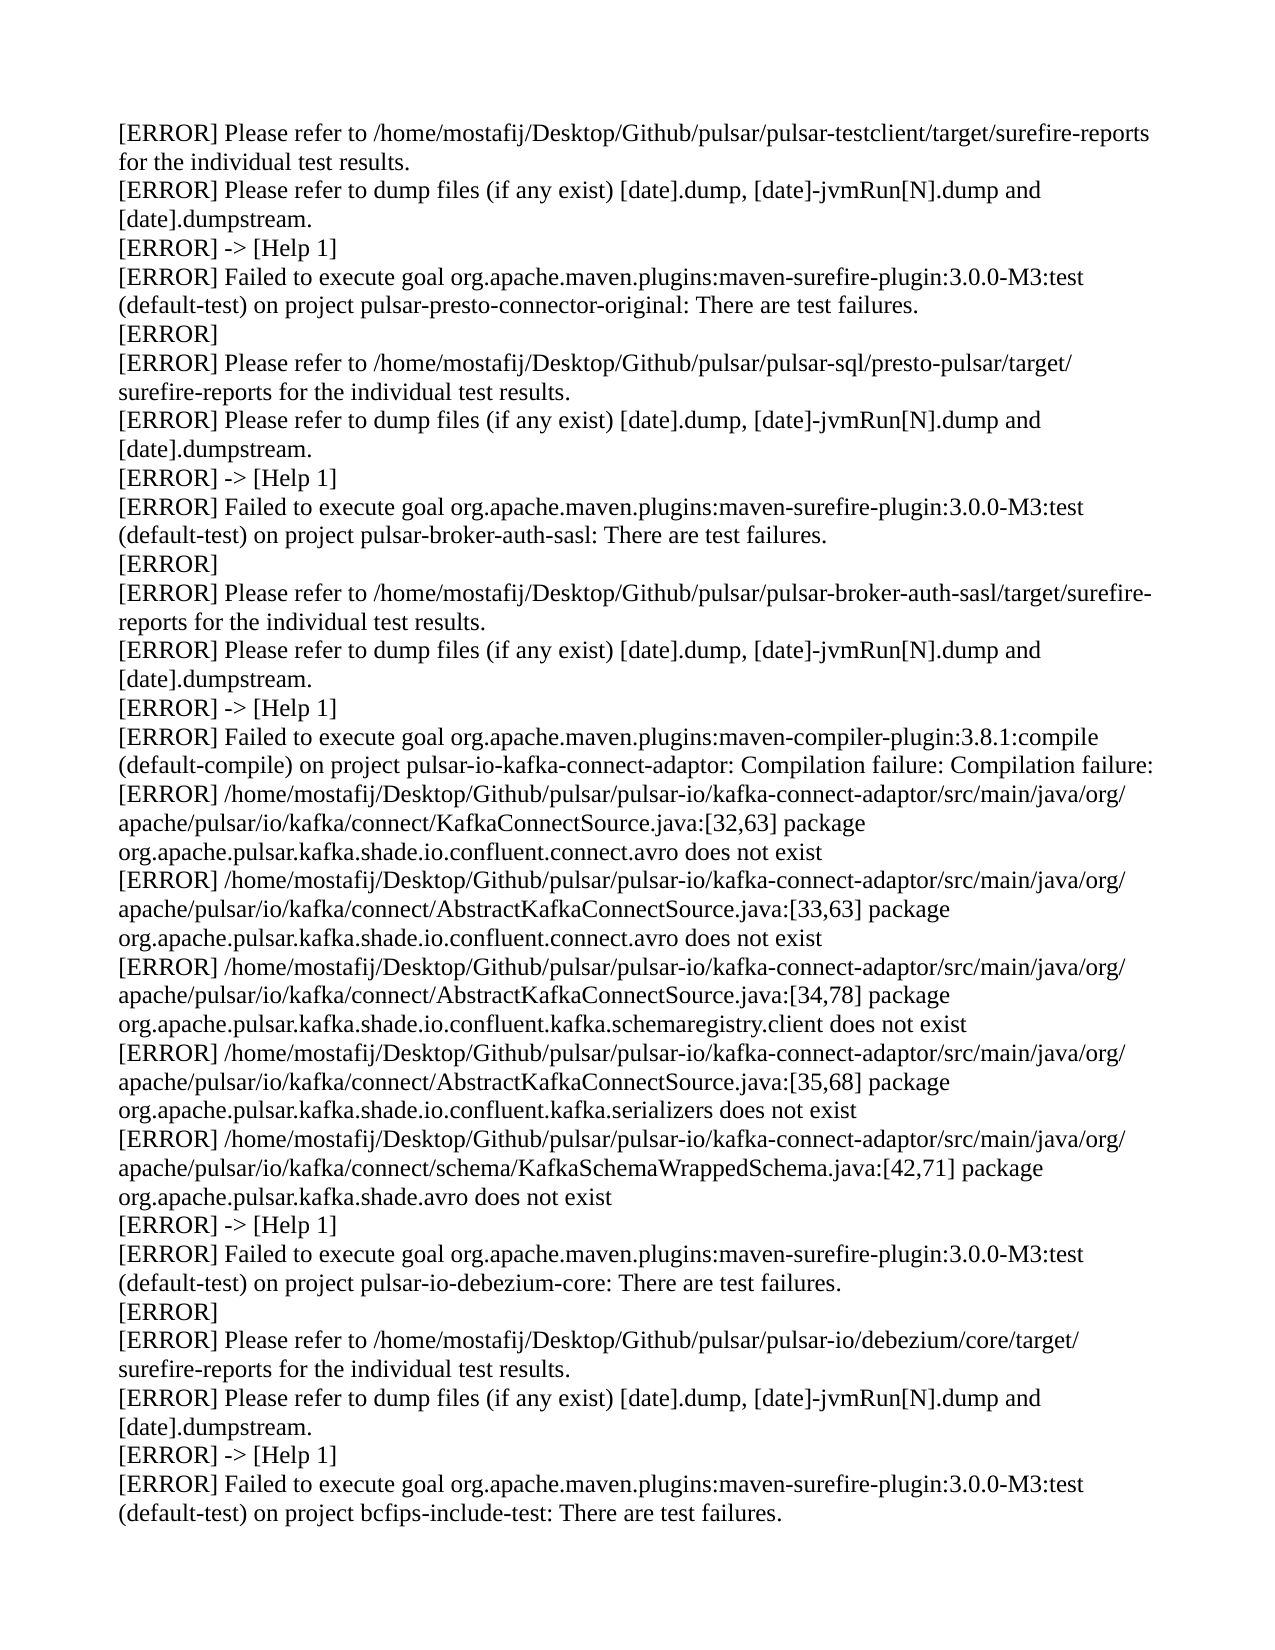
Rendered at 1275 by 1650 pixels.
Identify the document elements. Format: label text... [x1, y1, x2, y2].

text [ERROR] Please refer to dump files (if any exist) [date].dump, [date]-jvmRun[N].dump and [date].dumpstream. [118, 406, 1157, 463]
text [ERROR] /home/mostafij/Desktop/Github/pulsar/pulsar-io/kafka-connect-adaptor/src/main/java/org/apache/pulsar/io/kafka/connect/AbstractKafkaConnectSource.java:[34,78] package org.apache.pulsar.kafka.shade.io.confluent.kafka.schemaregistry.client does not exist [118, 952, 1157, 1038]
text [ERROR] Please refer to dump files (if any exist) [date].dump, [date]-jvmRun[N].dump and [date].dumpstream. [118, 176, 1157, 233]
text [ERROR] -> [Help 1] [118, 1441, 1157, 1469]
text [ERROR] Please refer to /home/mostafij/Desktop/Github/pulsar/pulsar-broker-auth-sasl/target/surefire-reports for the individual test results. [118, 578, 1157, 636]
text [ERROR] /home/mostafij/Desktop/Github/pulsar/pulsar-io/kafka-connect-adaptor/src/main/java/org/apache/pulsar/io/kafka/connect/AbstractKafkaConnectSource.java:[33,63] package org.apache.pulsar.kafka.shade.io.confluent.connect.avro does not exist [118, 866, 1157, 952]
text [ERROR] Please refer to dump files (if any exist) [date].dump, [date]-jvmRun[N].dump and [date].dumpstream. [118, 636, 1157, 693]
text [ERROR] Please refer to /home/mostafij/Desktop/Github/pulsar/pulsar-io/debezium/core/target/surefire-reports for the individual test results. [118, 1326, 1157, 1383]
text [ERROR] [118, 319, 1157, 348]
text [ERROR] Failed to execute goal org.apache.maven.plugins:maven-surefire-plugin:3.0.0-M3:test (default-test) on project bcfips-include-test: There are test failures. [118, 1469, 1157, 1527]
text [ERROR] -> [Help 1] [118, 1211, 1157, 1239]
text [ERROR] Please refer to dump files (if any exist) [date].dump, [date]-jvmRun[N].dump and [date].dumpstream. [118, 1383, 1157, 1441]
text [ERROR] /home/mostafij/Desktop/Github/pulsar/pulsar-io/kafka-connect-adaptor/src/main/java/org/apache/pulsar/io/kafka/connect/KafkaConnectSource.java:[32,63] package org.apache.pulsar.kafka.shade.io.confluent.connect.avro does not exist [118, 779, 1157, 866]
text [ERROR] Failed to execute goal org.apache.maven.plugins:maven-surefire-plugin:3.0.0-M3:test (default-test) on project pulsar-broker-auth-sasl: There are test failures. [118, 492, 1157, 549]
text [ERROR] [118, 1297, 1157, 1326]
text [ERROR] -> [Help 1] [118, 693, 1157, 722]
text [ERROR] Failed to execute goal org.apache.maven.plugins:maven-compiler-plugin:3.8.1:compile (default-compile) on project pulsar-io-kafka-connect-adaptor: Compilation failure: Compilation failure: [118, 722, 1157, 779]
text [ERROR] Please refer to /home/mostafij/Desktop/Github/pulsar/pulsar-testclient/target/surefire-reports for the individual test results. [118, 118, 1157, 176]
text [ERROR] /home/mostafij/Desktop/Github/pulsar/pulsar-io/kafka-connect-adaptor/src/main/java/org/apache/pulsar/io/kafka/connect/schema/KafkaSchemaWrappedSchema.java:[42,71] package org.apache.pulsar.kafka.shade.avro does not exist [118, 1124, 1157, 1211]
text [ERROR] Please refer to /home/mostafij/Desktop/Github/pulsar/pulsar-sql/presto-pulsar/target/surefire-reports for the individual test results. [118, 348, 1157, 406]
text [ERROR] [118, 549, 1157, 578]
text [ERROR] Failed to execute goal org.apache.maven.plugins:maven-surefire-plugin:3.0.0-M3:test (default-test) on project pulsar-presto-connector-original: There are test failures. [118, 262, 1157, 319]
text [ERROR] Failed to execute goal org.apache.maven.plugins:maven-surefire-plugin:3.0.0-M3:test (default-test) on project pulsar-io-debezium-core: There are test failures. [118, 1239, 1157, 1297]
text [ERROR] -> [Help 1] [118, 463, 1157, 492]
text [ERROR] /home/mostafij/Desktop/Github/pulsar/pulsar-io/kafka-connect-adaptor/src/main/java/org/apache/pulsar/io/kafka/connect/AbstractKafkaConnectSource.java:[35,68] package org.apache.pulsar.kafka.shade.io.confluent.kafka.serializers does not exist [118, 1038, 1157, 1124]
text [ERROR] -> [Help 1] [118, 233, 1157, 262]
